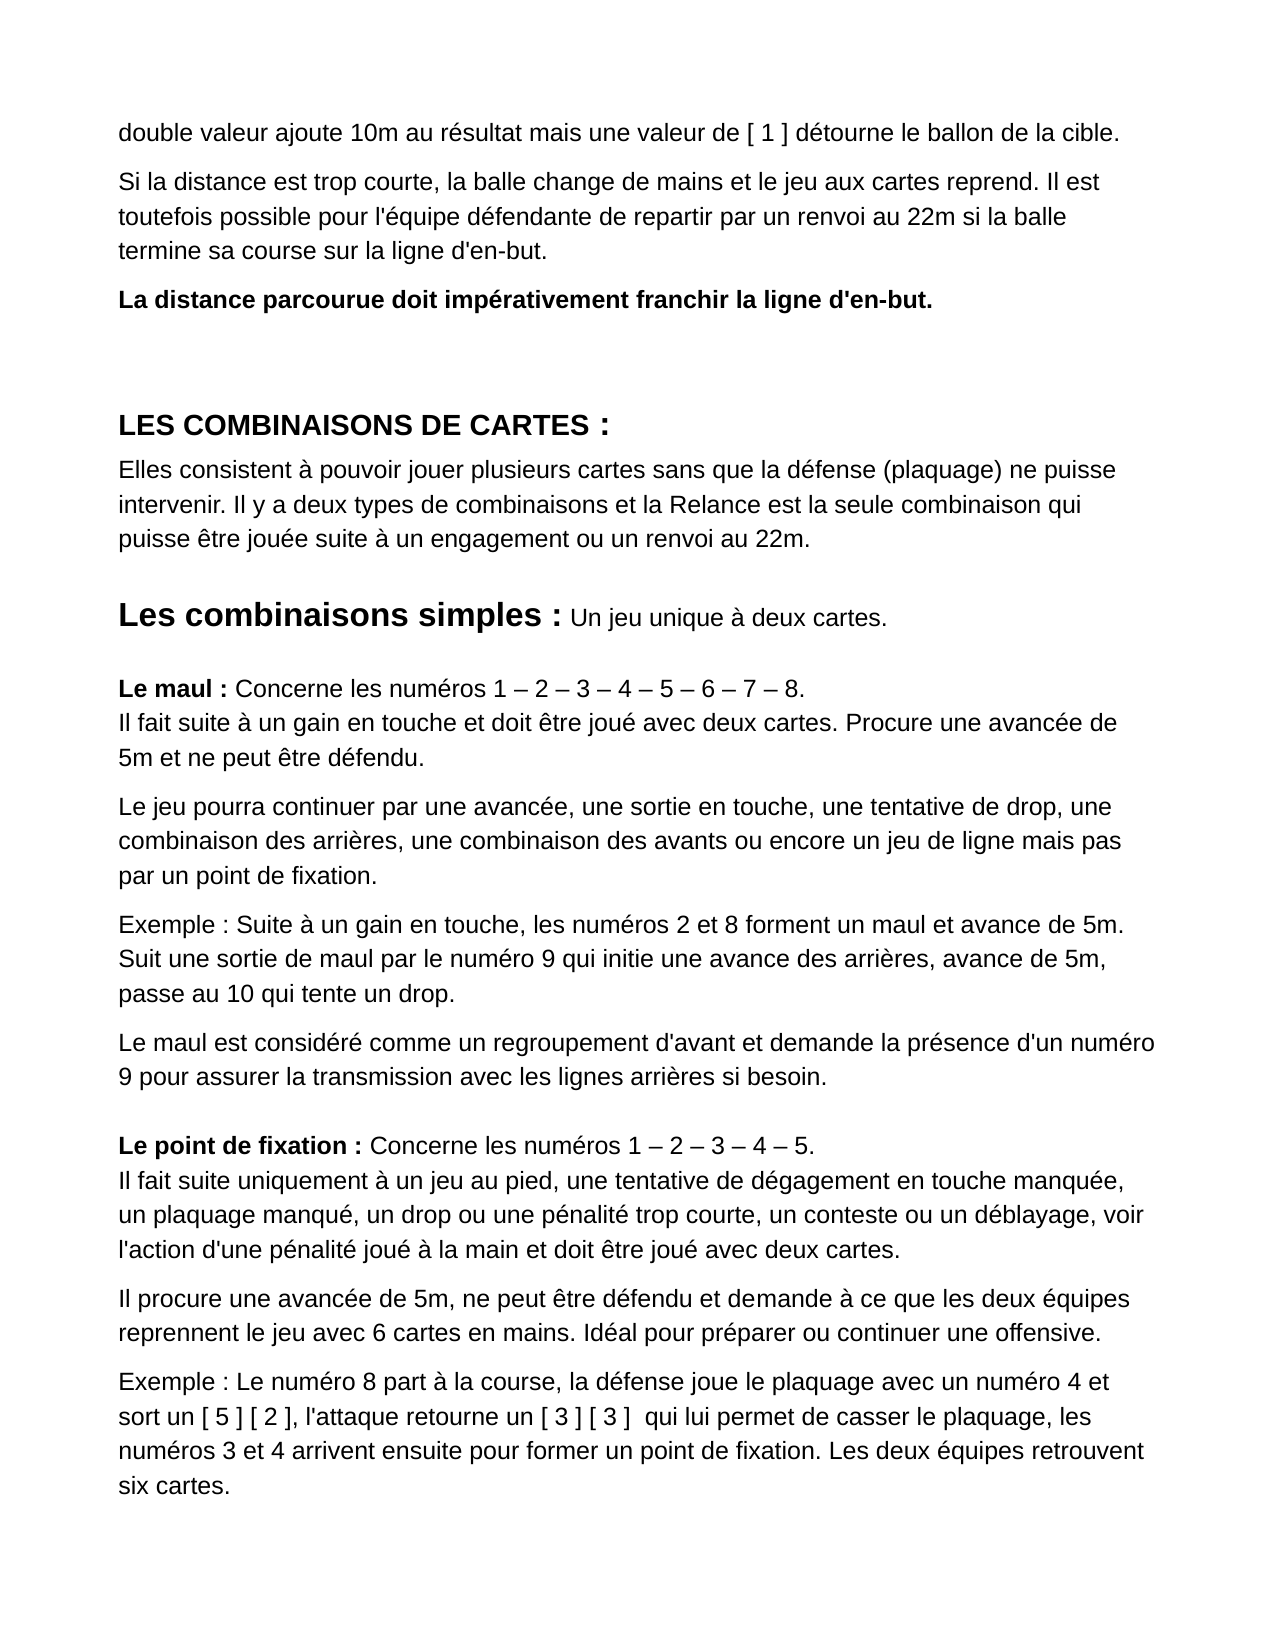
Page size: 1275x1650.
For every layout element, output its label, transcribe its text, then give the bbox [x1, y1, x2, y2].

text Le jeu pourra continuer par une avancée, une sortie en touche, une tentative de drop, une combinaison des arrières, une combinaison des avants ou encore un jeu de ligne mais pas par un point de fixation. [118, 792, 1157, 889]
text Le maul est considéré comme un regroupement d'avant et demande la présence d'un numéro 9 pour assurer la transmission avec les lignes arrières si besoin. Le point de fixation : Concerne les numéros 1 – 2 – 3 – 4 – 5. Il fait suite uniquement à un jeu au pied, une tentative de dégagement en touche manquée, un plaquage manqué, un drop ou une pénalité trop courte, un conteste ou un déblayage, voir l'action d'une pénalité joué à la main et doit être joué avec deux cartes. [118, 1028, 1157, 1263]
text Il procure une avancée de 5m, ne peut être défendu et demande à ce que les deux équipes reprennent le jeu avec 6 cartes en mains. Idéal pour préparer ou continuer une offensive. [118, 1284, 1157, 1347]
text Exemple : Suite à un gain en touche, les numéros 2 et 8 forment un maul et avance de 5m. Suit une sortie de maul par le numéro 9 qui initie une avance des arrières, avance de 5m, passe au 10 qui tente un drop. [118, 910, 1157, 1007]
text Elles consistent à pouvoir jouer plusieurs cartes sans que la défense (plaquage) ne puisse intervenir. Il y a deux types de combinaisons et la Relance est la seule combinaison qui puisse être jouée suite à un engagement ou un renvoi au 22m. Les combinaisons simples : Un jeu unique à deux cartes. Le maul : Concerne les numéros 1 – 2 – 3 – 4 – 5 – 6 – 7 – 8. Il fait suite à un gain en touche et doit être joué avec deux cartes. Procure une avancée de 5m et ne peut être défendu. [118, 455, 1157, 771]
text Exemple : Le numéro 8 part à la course, la défense joue le plaquage avec un numéro 4 et sort un [ 5 ] [ 2 ], l'attaque retourne un [ 3 ] [ 3 ] qui lui permet de casser le plaquage, les numéros 3 et 4 arrivent ensuite pour former un point de fixation. Les deux équipes retrouvent six cartes. [118, 1367, 1157, 1499]
text La distance parcourue doit impérativement franchir la ligne d'en-but. [118, 285, 1157, 314]
subtitle LES COMBINAISONS DE CARTES : [118, 404, 1157, 443]
text double valeur ajoute 10m au résultat mais une valeur de [ 1 ] détourne le ballon de la cible. [118, 118, 1157, 147]
text Si la distance est trop courte, la balle change de mains et le jeu aux cartes reprend. Il est toutefois possible pour l'équipe défendante de repartir par un renvoi au 22m si la balle termine sa course sur la ligne d'en-but. [118, 167, 1157, 265]
